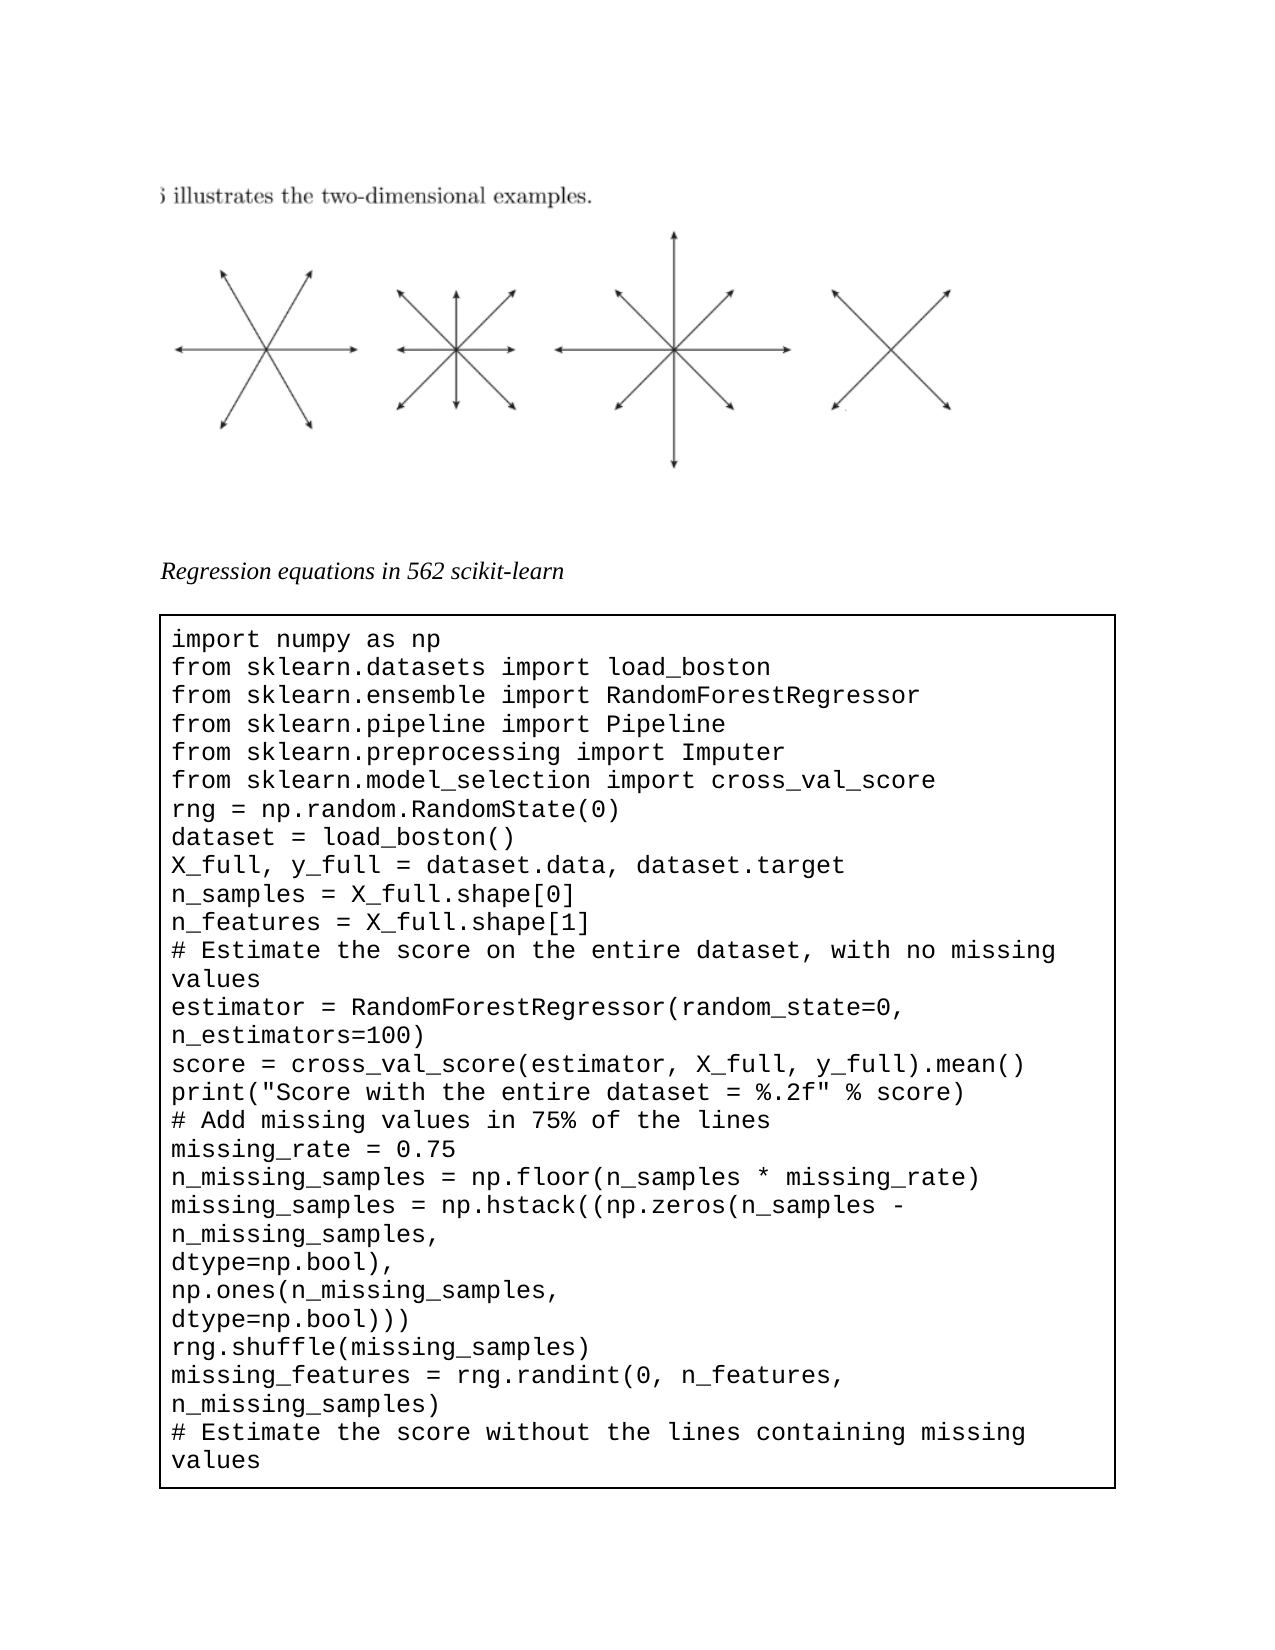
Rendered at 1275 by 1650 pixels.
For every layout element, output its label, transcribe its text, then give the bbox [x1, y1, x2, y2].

table_header Regression equations in 562 scikit-learn [150, 150, 1125, 1499]
picture [160, 183, 1114, 471]
table_header import numpy as np from sklearn.datasets import load_boston from sklearn.ensemble import RandomForestRegressor from sklearn.pipeline import Pipeline from sklearn.preprocessing import Imputer from sklearn.model_selection import cross_val_score rng = np.random.RandomState(0) dataset = load_boston() X_full, y_full = dataset.data, dataset.target n_samples = X_full.shape[0] n_features = X_full.shape[1] # Estimate the score on the entire dataset, with no missing values estimator = RandomForestRegressor(random_state=0, n_estimators=100) score = cross_val_score(estimator, X_full, y_full).mean() print("Score with the entire dataset = %.2f" % score) # Add missing values in 75% of the lines missing_rate = 0.75 n_missing_samples = np.floor(n_samples * missing_rate) missing_samples = np.hstack((np.zeros(n_samples - n_missing_samples, dtype=np.bool), np.ones(n_missing_samples, dtype=np.bool))) rng.shuffle(missing_samples) missing_features = rng.randint(0, n_features, n_missing_samples) # Estimate the score without the lines containing missing values [161, 616, 1114, 1487]
